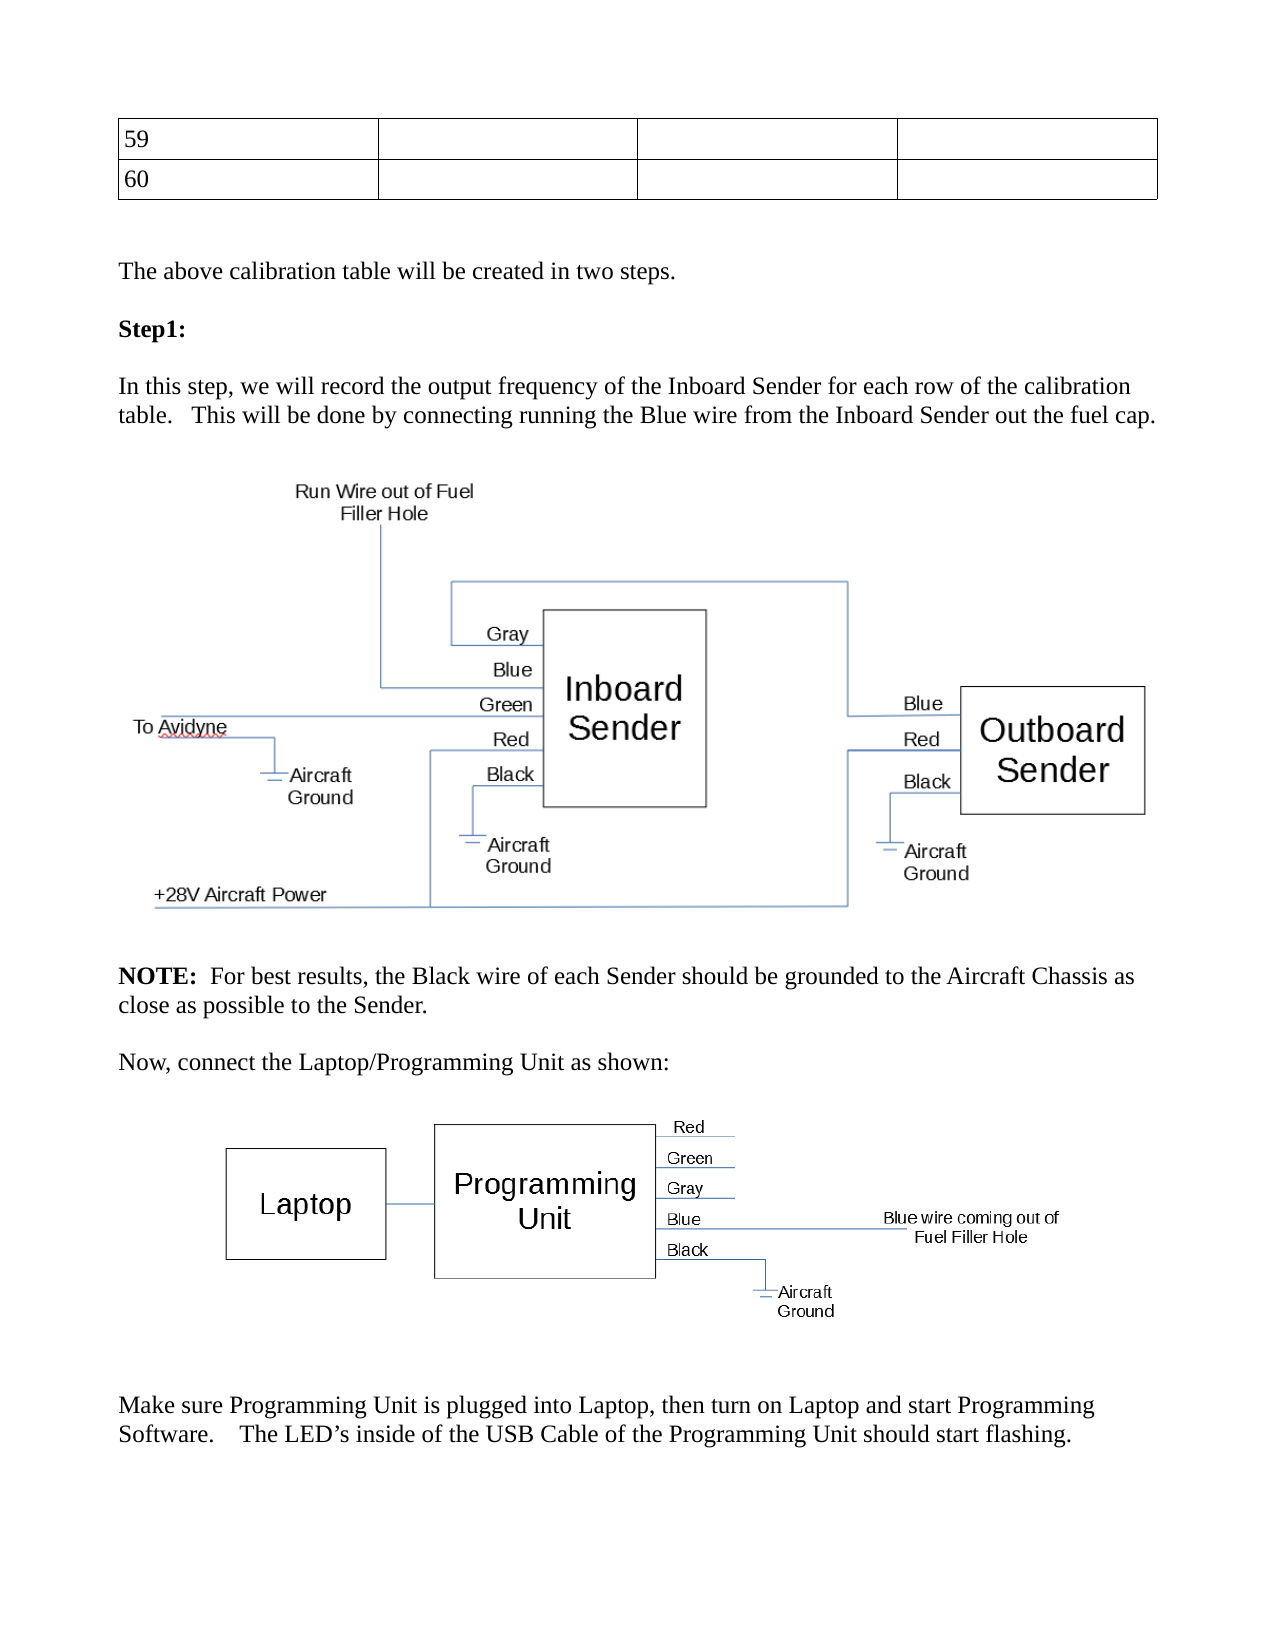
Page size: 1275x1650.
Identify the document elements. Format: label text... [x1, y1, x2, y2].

table_cell 59 [119, 119, 378, 158]
picture [118, 457, 1157, 933]
picture [201, 1104, 1074, 1333]
text In this step, we will record the output frequency of the Inboard Sender for each row of the calibration table. This will be done by connecting running the Blue wire from the Inboard Sender out the fuel cap. [118, 371, 1157, 429]
table_cell [898, 160, 1157, 199]
table_cell [638, 119, 897, 158]
text Make sure Programming Unit is plugged into Laptop, then turn on Laptop and start Programming Software. The LED’s inside of the USB Cable of the Programming Unit should start flashing. [118, 1390, 1157, 1447]
text Step1: [118, 314, 1157, 343]
table_cell [638, 160, 897, 199]
text NOTE: For best results, the Black wire of each Sender should be grounded to the Aircraft Chassis as close as possible to the Sender. [118, 961, 1157, 1018]
text Now, connect the Laptop/Programming Unit as shown: [118, 1047, 1157, 1076]
table_cell 60 [119, 160, 378, 199]
table_cell [379, 160, 637, 199]
table_cell [898, 119, 1157, 158]
text The above calibration table will be created in two steps. [118, 256, 1157, 285]
table_cell [379, 119, 637, 158]
